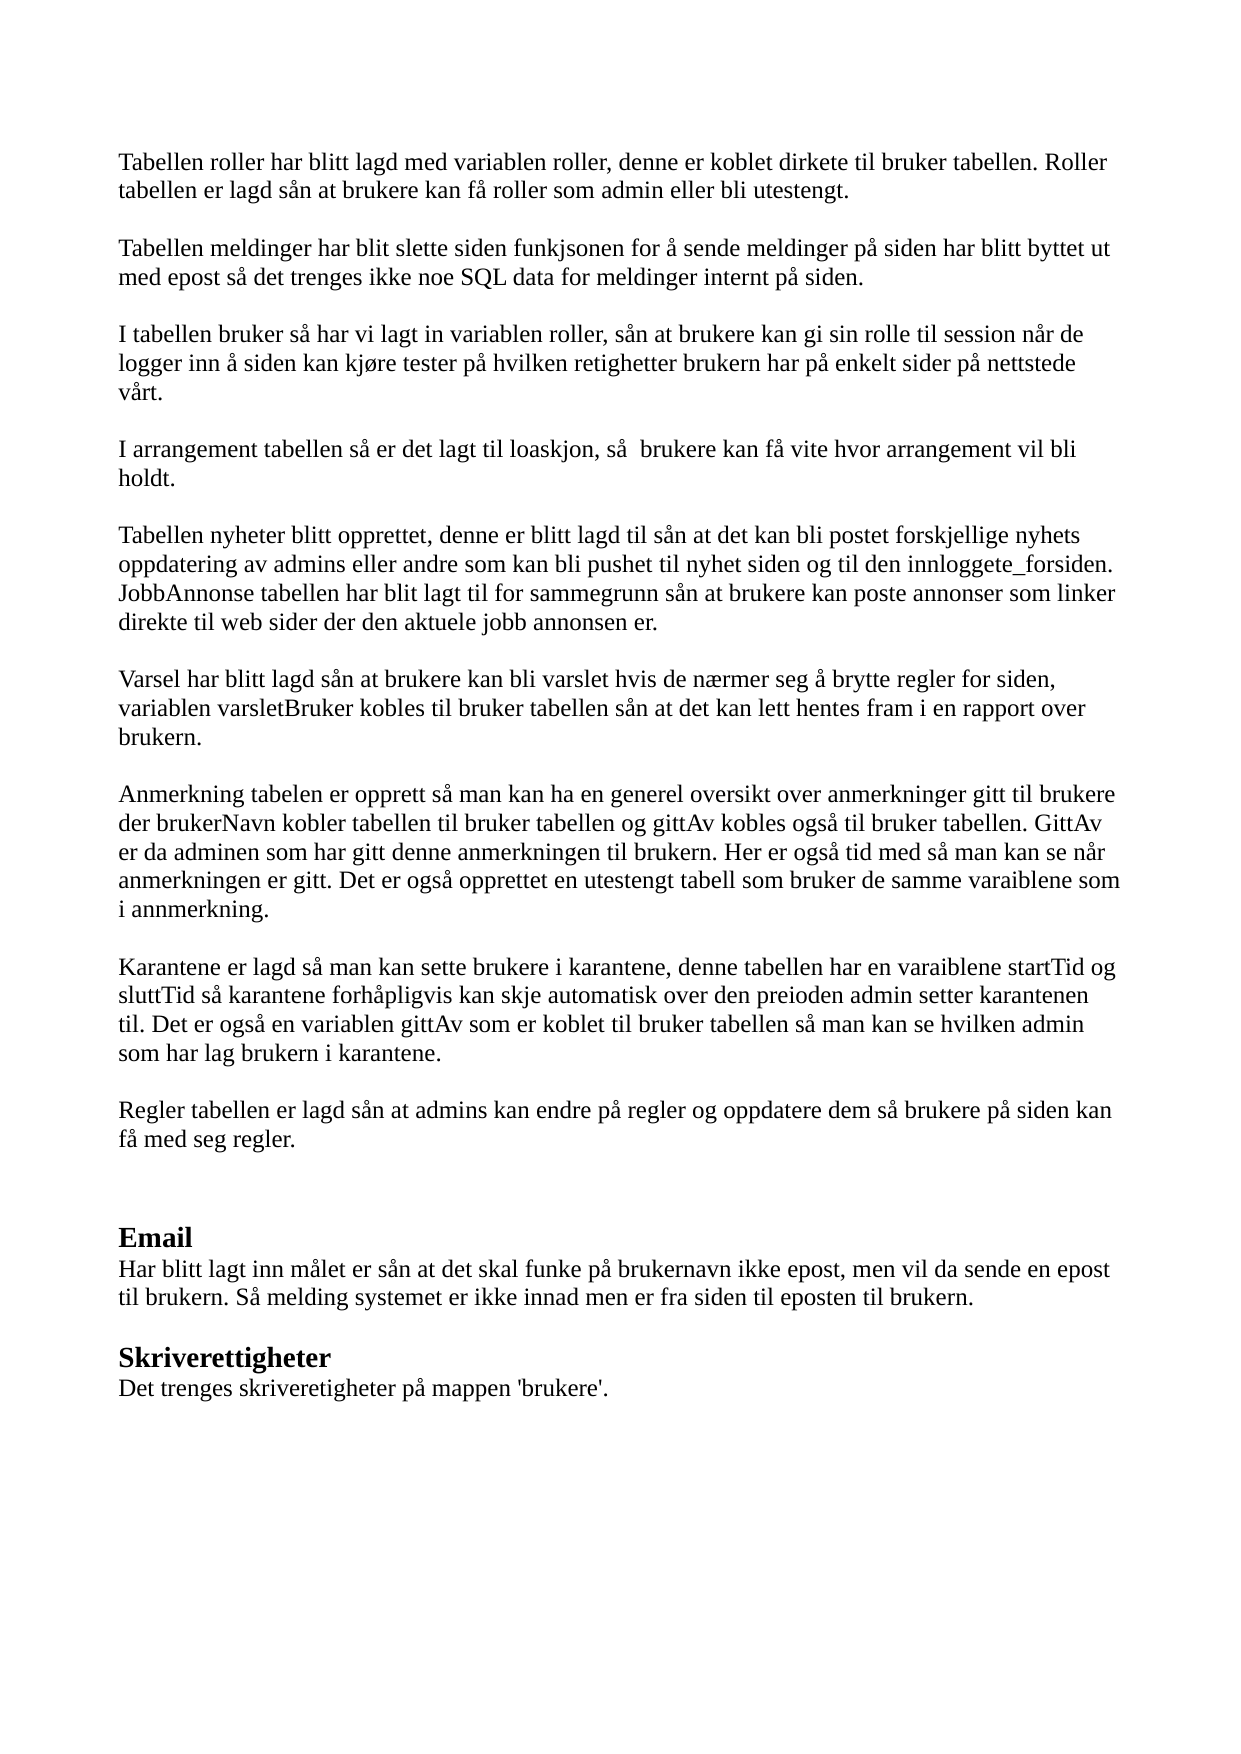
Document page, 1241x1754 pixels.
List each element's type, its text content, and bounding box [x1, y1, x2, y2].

text Tabellen nyheter blitt opprettet, denne er blitt lagd til sån at det kan bli postet forskjellige nyhets oppdatering av admins eller andre som kan bli pushet til nyhet siden og til den innloggete_forsiden. [118, 521, 1122, 578]
text Karantene er lagd så man kan sette brukere i karantene, denne tabellen har en varaiblene startTid og sluttTid så karantene forhåpligvis kan skje automatisk over den preioden admin setter karantenen til. Det er også en variablen gittAv som er koblet til bruker tabellen så man kan se hvilken admin som har lag brukern i karantene. [118, 952, 1122, 1067]
text Regler tabellen er lagd sån at admins kan endre på regler og oppdatere dem så brukere på siden kan få med seg regler. [118, 1096, 1122, 1153]
text I tabellen bruker så har vi lagt in variablen roller, sån at brukere kan gi sin rolle til session når de logger inn å siden kan kjøre tester på hvilken retighetter brukern har på enkelt sider på nettstede vårt. [118, 319, 1122, 406]
text Skriverettigheter [118, 1340, 1122, 1373]
text JobbAnnonse tabellen har blit lagt til for sammegrunn sån at brukere kan poste annonser som linker direkte til web sider der den aktuele jobb annonsen er. [118, 578, 1122, 636]
text Tabellen meldinger har blit slette siden funkjsonen for å sende meldinger på siden har blitt byttet ut med epost så det trenges ikke noe SQL data for meldinger internt på siden. [118, 233, 1122, 291]
text Har blitt lagt inn målet er sån at det skal funke på brukernavn ikke epost, men vil da sende en epost til brukern. Så melding systemet er ikke innad men er fra siden til eposten til brukern. [118, 1254, 1122, 1311]
text Email [118, 1220, 1122, 1254]
text Varsel har blitt lagd sån at brukere kan bli varslet hvis de nærmer seg å brytte regler for siden, variablen varsletBruker kobles til bruker tabellen sån at det kan lett hentes fram i en rapport over brukern. [118, 664, 1122, 751]
text der brukerNavn kobler tabellen til bruker tabellen og gittAv kobles også til bruker tabellen. GittAv er da adminen som har gitt denne anmerkningen til brukern. Her er også tid med så man kan se når anmerkningen er gitt. Det er også opprettet en utestengt tabell som bruker de samme varaiblene som i annmerkning. [118, 808, 1122, 923]
text Anmerkning tabelen er opprett så man kan ha en generel oversikt over anmerkninger gitt til brukere [118, 779, 1122, 808]
text I arrangement tabellen så er det lagt til loaskjon, så brukere kan få vite hvor arrangement vil bli holdt. [118, 434, 1122, 492]
text Tabellen roller har blitt lagd med variablen roller, denne er koblet dirkete til bruker tabellen. Roller tabellen er lagd sån at brukere kan få roller som admin eller bli utestengt. [118, 147, 1122, 204]
text Det trenges skriveretigheter på mappen 'brukere'. [118, 1373, 1122, 1402]
